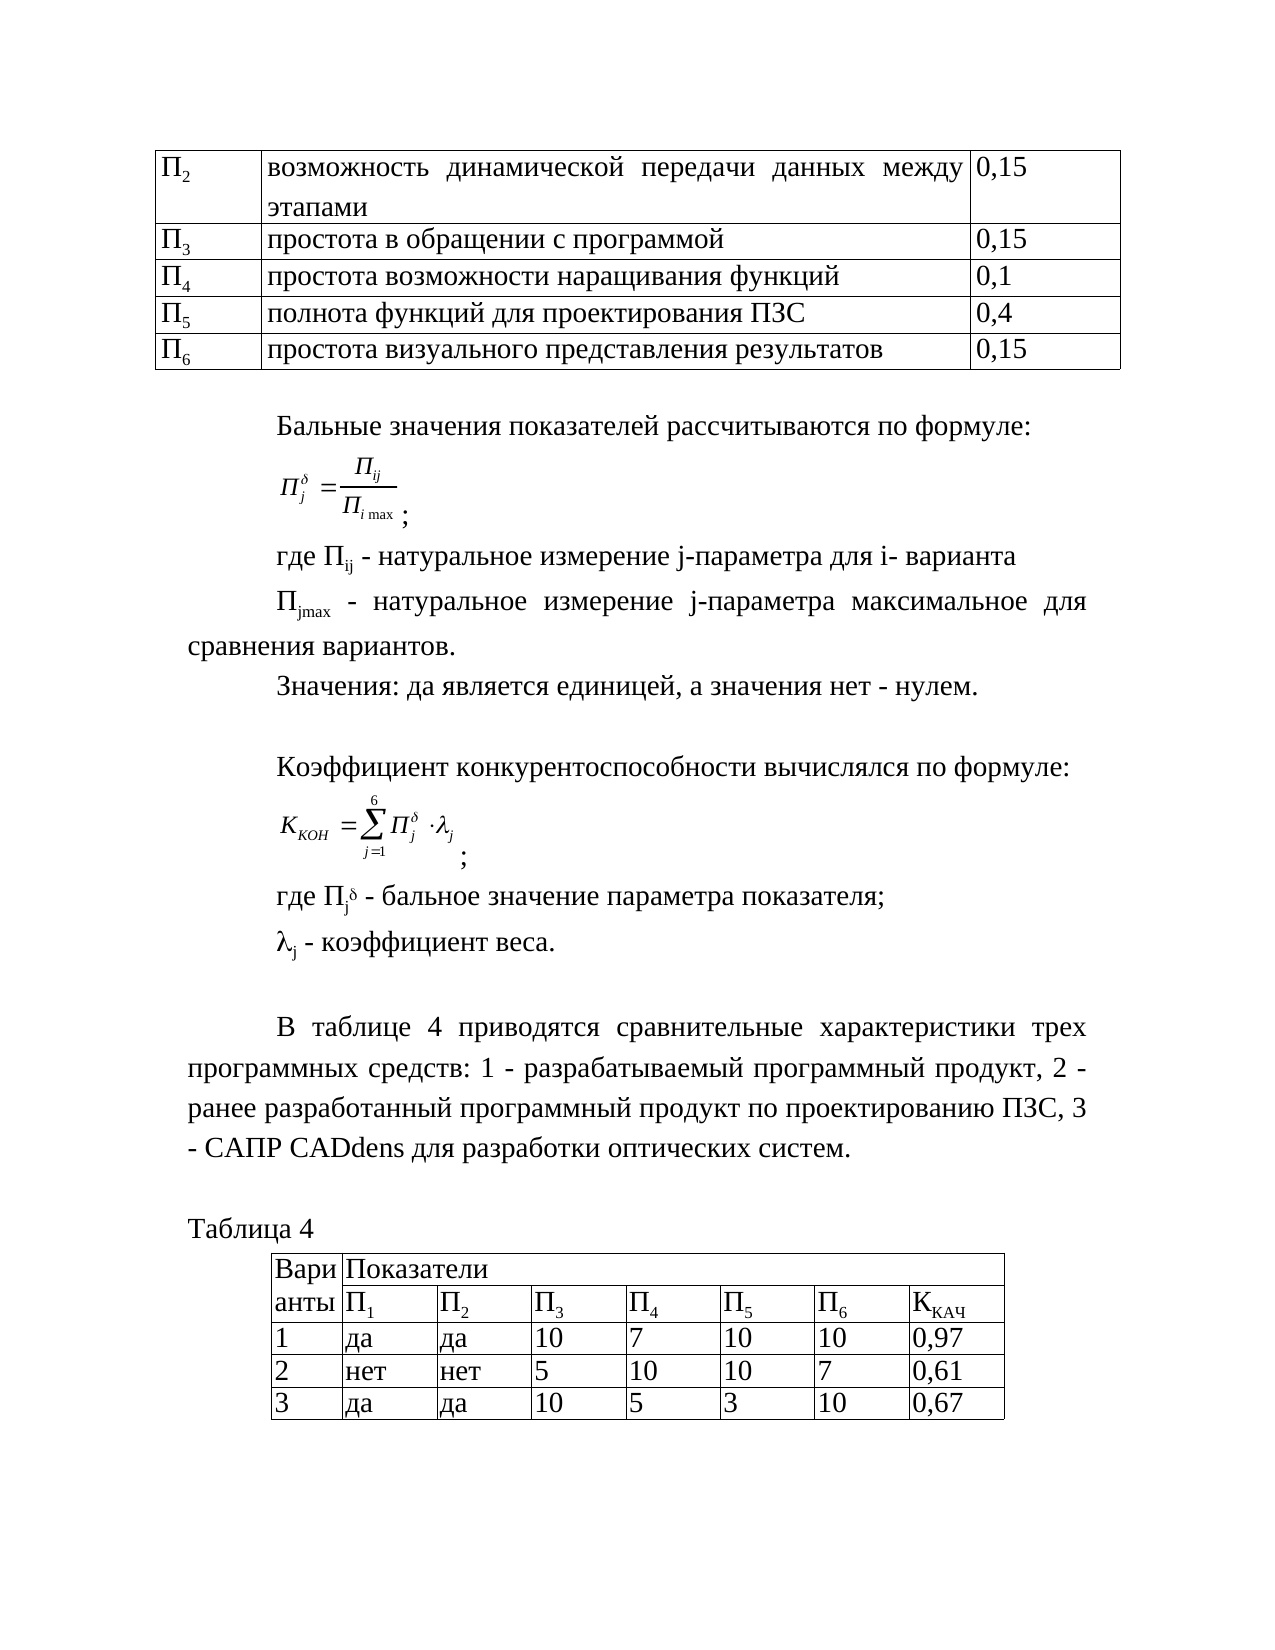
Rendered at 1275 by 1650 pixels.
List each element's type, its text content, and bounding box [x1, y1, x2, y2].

table_cell полнота функций для проектирования ПЗС [262, 297, 970, 332]
table_cell П3 [156, 224, 261, 259]
table_cell да [438, 1323, 531, 1354]
table_cell 10 [721, 1355, 814, 1387]
table_cell нет [343, 1355, 437, 1387]
text Таблица 4 [187, 1212, 1087, 1245]
table_cell 3 [721, 1388, 814, 1419]
table_header П2 [438, 1286, 531, 1322]
table_cell 10 [627, 1355, 720, 1387]
table_cell 1 [272, 1323, 342, 1354]
table_cell 0,61 [910, 1355, 1004, 1387]
table_cell 10 [721, 1323, 814, 1354]
table_cell 5 [627, 1388, 720, 1419]
table_header анты [272, 1285, 342, 1322]
table_header П1 [343, 1286, 437, 1322]
table_cell 0,15 [971, 224, 1120, 259]
table_header Показатели [343, 1254, 1004, 1285]
table_header П3 [532, 1286, 626, 1322]
table_cell возможность динамической передачи данных между этапами [262, 151, 970, 223]
table_cell 0,15 [971, 151, 1120, 223]
table_header Вари [272, 1254, 342, 1285]
table_cell да [438, 1388, 531, 1419]
table_cell 0,1 [971, 260, 1120, 296]
text Пjmax - натуральное измерение j-параметра максимальное для сравнения вариантов. [187, 584, 1087, 661]
table_cell П5 [156, 297, 261, 332]
table_cell 10 [532, 1323, 626, 1354]
table_cell П4 [156, 260, 261, 296]
table_cell 0,67 [910, 1388, 1004, 1419]
table_cell 2 [272, 1355, 342, 1387]
table_header ККАЧ [910, 1286, 1004, 1322]
table_cell да [343, 1388, 437, 1419]
table_cell нет [438, 1355, 531, 1387]
text где Пjd - бальное значение параметра показателя; [187, 879, 1087, 916]
text В таблице 4 приводятся сравнительные характеристики трех программных средств: 1 - разрабатываемый программный продукт, 2 - ранее разработанный программный продукт по проектированию ПЗС, 3 - САПР CADdens для разработки оптических систем. [187, 1011, 1087, 1164]
table_cell да [343, 1323, 437, 1354]
text Коэффициент конкурентоспособности вычислялся по формуле: [187, 750, 1087, 782]
text ; [187, 450, 1087, 531]
table_cell П6 [156, 334, 261, 369]
table_cell 0,4 [971, 297, 1120, 332]
table_header П5 [721, 1286, 814, 1322]
table_cell простота возможности наращивания функций [262, 260, 970, 296]
table_cell 10 [815, 1323, 909, 1354]
table_cell 10 [532, 1388, 626, 1419]
text где Пij - натуральное измерение j-параметра для i- варианта [187, 539, 1087, 575]
table_cell простота визуального представления результатов [262, 334, 970, 369]
text ; [187, 790, 1087, 871]
table_cell 0,97 [910, 1323, 1004, 1354]
table_cell 10 [815, 1388, 909, 1419]
table_header П4 [627, 1286, 720, 1322]
text lj - коэффициент веса. [187, 925, 1087, 961]
text Бальные значения показателей рассчитываются по формуле: [187, 409, 1087, 442]
table_header П6 [815, 1286, 909, 1322]
table_cell простота в обращении с программой [262, 224, 970, 259]
table_cell 7 [815, 1355, 909, 1387]
table_cell 5 [532, 1355, 626, 1387]
table_cell 0,15 [971, 334, 1120, 369]
table_cell 7 [627, 1323, 720, 1354]
table_cell 3 [272, 1388, 342, 1419]
table_cell П2 [156, 151, 261, 223]
text Значения: да является единицей, а значения нет - нулем. [187, 669, 1087, 702]
